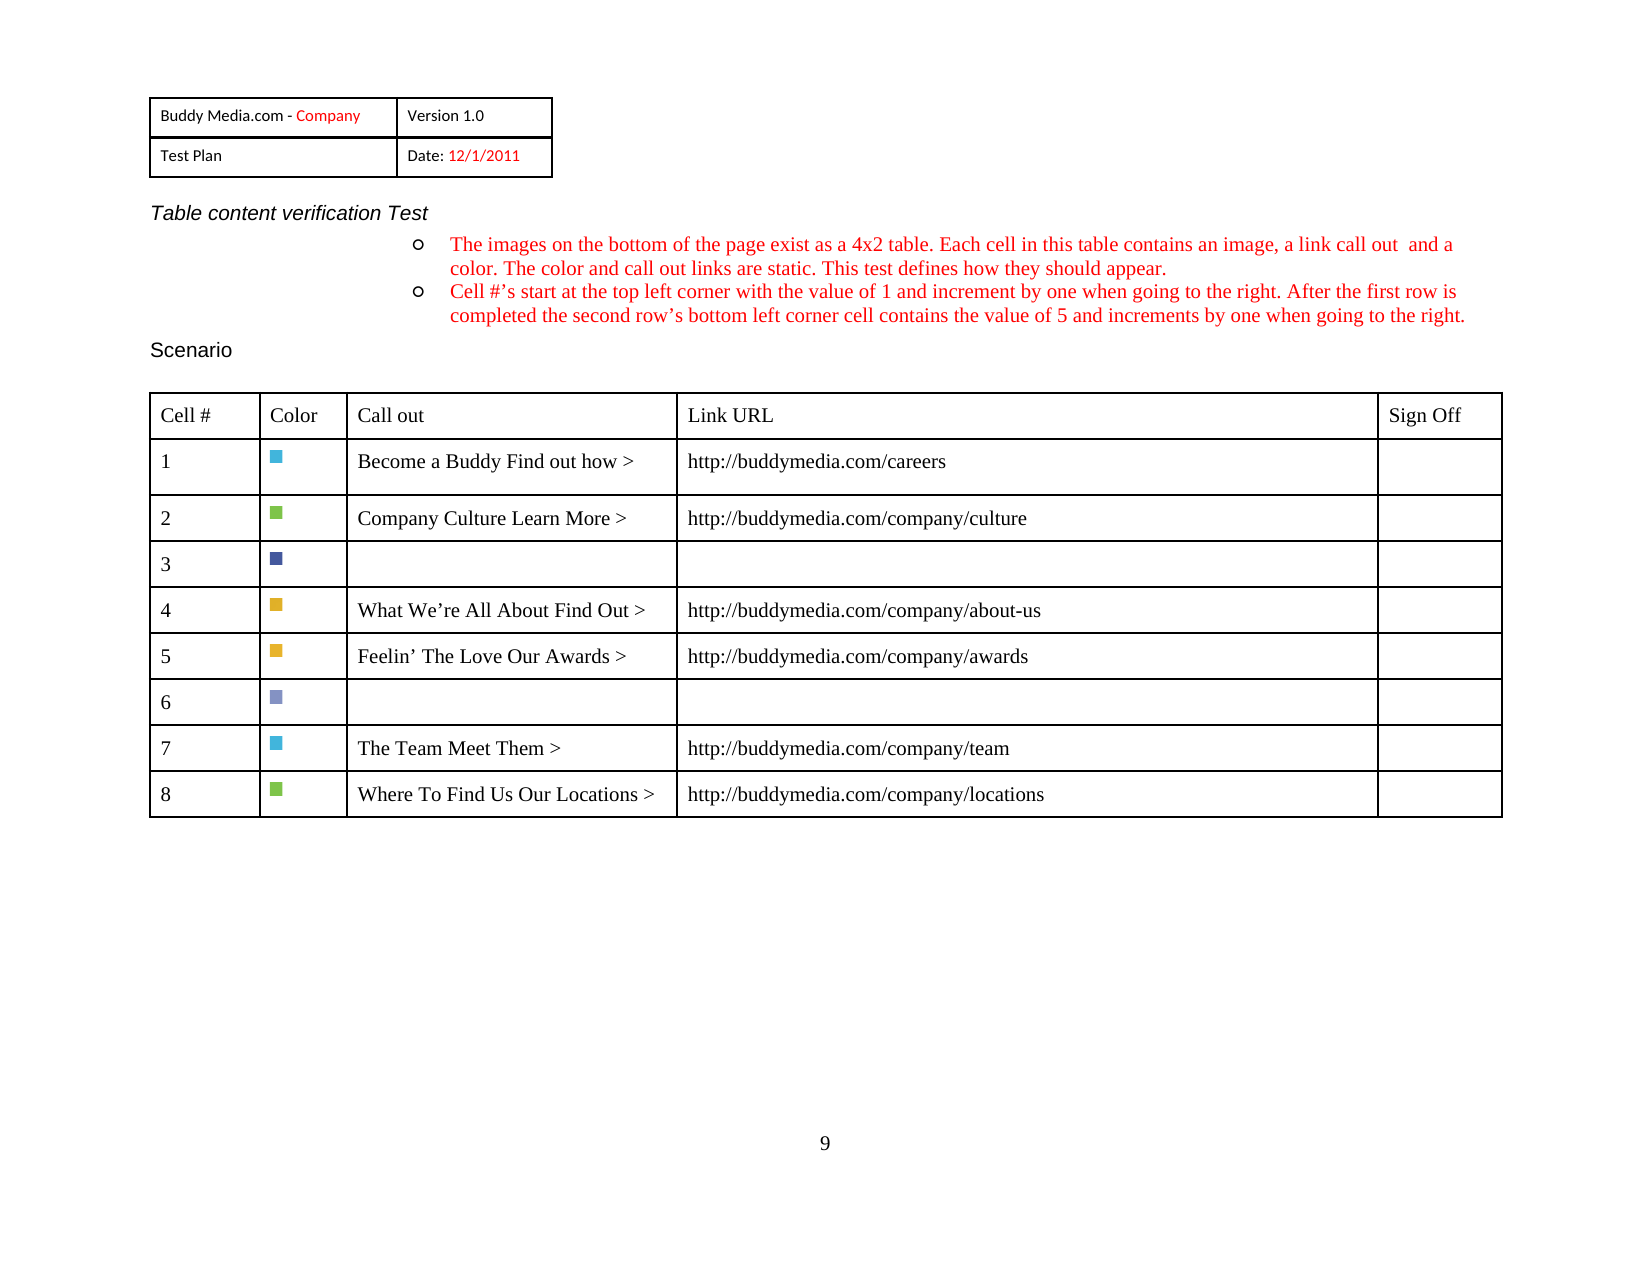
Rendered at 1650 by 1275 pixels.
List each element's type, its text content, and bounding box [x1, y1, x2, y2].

table_cell [678, 680, 1377, 724]
table_header Call out [348, 394, 676, 438]
table_cell [261, 680, 346, 724]
table_cell [1379, 726, 1501, 770]
table_cell [1379, 772, 1501, 816]
table_cell 1 [151, 440, 259, 494]
table_cell [261, 542, 346, 586]
table_cell http://buddymedia.com/careers [678, 440, 1377, 494]
list Cell #’s start at the top left corner with the value of 1 and increment by one when going to the right. After the first row is completed the second row’s bottom left corner cell contains the value of 5 and increments by one when going to the right. [412, 280, 1500, 327]
table_cell http://buddymedia.com/company/awards [678, 634, 1377, 678]
table_cell 5 [151, 634, 259, 678]
table_cell Feelin’ The Love Our Awards > [348, 634, 676, 678]
picture [269, 690, 283, 704]
subtitle Scenario [150, 339, 1500, 362]
table_cell [261, 440, 346, 494]
table_cell 4 [151, 588, 259, 632]
table_cell http://buddymedia.com/company/about-us [678, 588, 1377, 632]
picture [269, 552, 283, 565]
picture [269, 450, 283, 463]
list The images on the bottom of the page exist as a 4x2 table. Each cell in this table contains an image, a link call out and a color. The color and call out links are static. This test defines how they should appear. [412, 233, 1500, 280]
table_cell What We’re All About Find Out > [348, 588, 676, 632]
table_cell [261, 772, 346, 816]
table_header Link URL [678, 394, 1377, 438]
table_cell [1379, 588, 1501, 632]
table_header Sign Off [1379, 394, 1501, 438]
table_cell [261, 496, 346, 540]
table_cell [1379, 440, 1501, 494]
table_cell [1379, 634, 1501, 678]
table_cell 2 [151, 496, 259, 540]
table_cell [1379, 496, 1501, 540]
table_cell http://buddymedia.com/company/locations [678, 772, 1377, 816]
table_cell [1379, 542, 1501, 586]
table_cell Company Culture Learn More > [348, 496, 676, 540]
picture [269, 736, 283, 750]
table_cell The Team Meet Them > [348, 726, 676, 770]
picture [269, 506, 283, 519]
table_cell [261, 726, 346, 770]
table_cell http://buddymedia.com/company/team [678, 726, 1377, 770]
table_cell Become a Buddy Find out how > [348, 440, 676, 494]
table_cell [261, 634, 346, 678]
table_cell [348, 542, 676, 586]
table_cell [678, 542, 1377, 586]
table_cell 6 [151, 680, 259, 724]
picture [269, 598, 283, 611]
table_header Color [261, 394, 346, 438]
table_cell [261, 588, 346, 632]
table_cell [1379, 680, 1501, 724]
table_cell 8 [151, 772, 259, 816]
picture [269, 644, 283, 657]
picture [269, 782, 283, 796]
table_header Cell # [151, 394, 259, 438]
table_cell http://buddymedia.com/company/culture [678, 496, 1377, 540]
subtitle Table content verification Test [150, 201, 1500, 224]
table_cell 7 [151, 726, 259, 770]
table_cell Where To Find Us Our Locations > [348, 772, 676, 816]
table_cell [348, 680, 676, 724]
table_cell 3 [151, 542, 259, 586]
